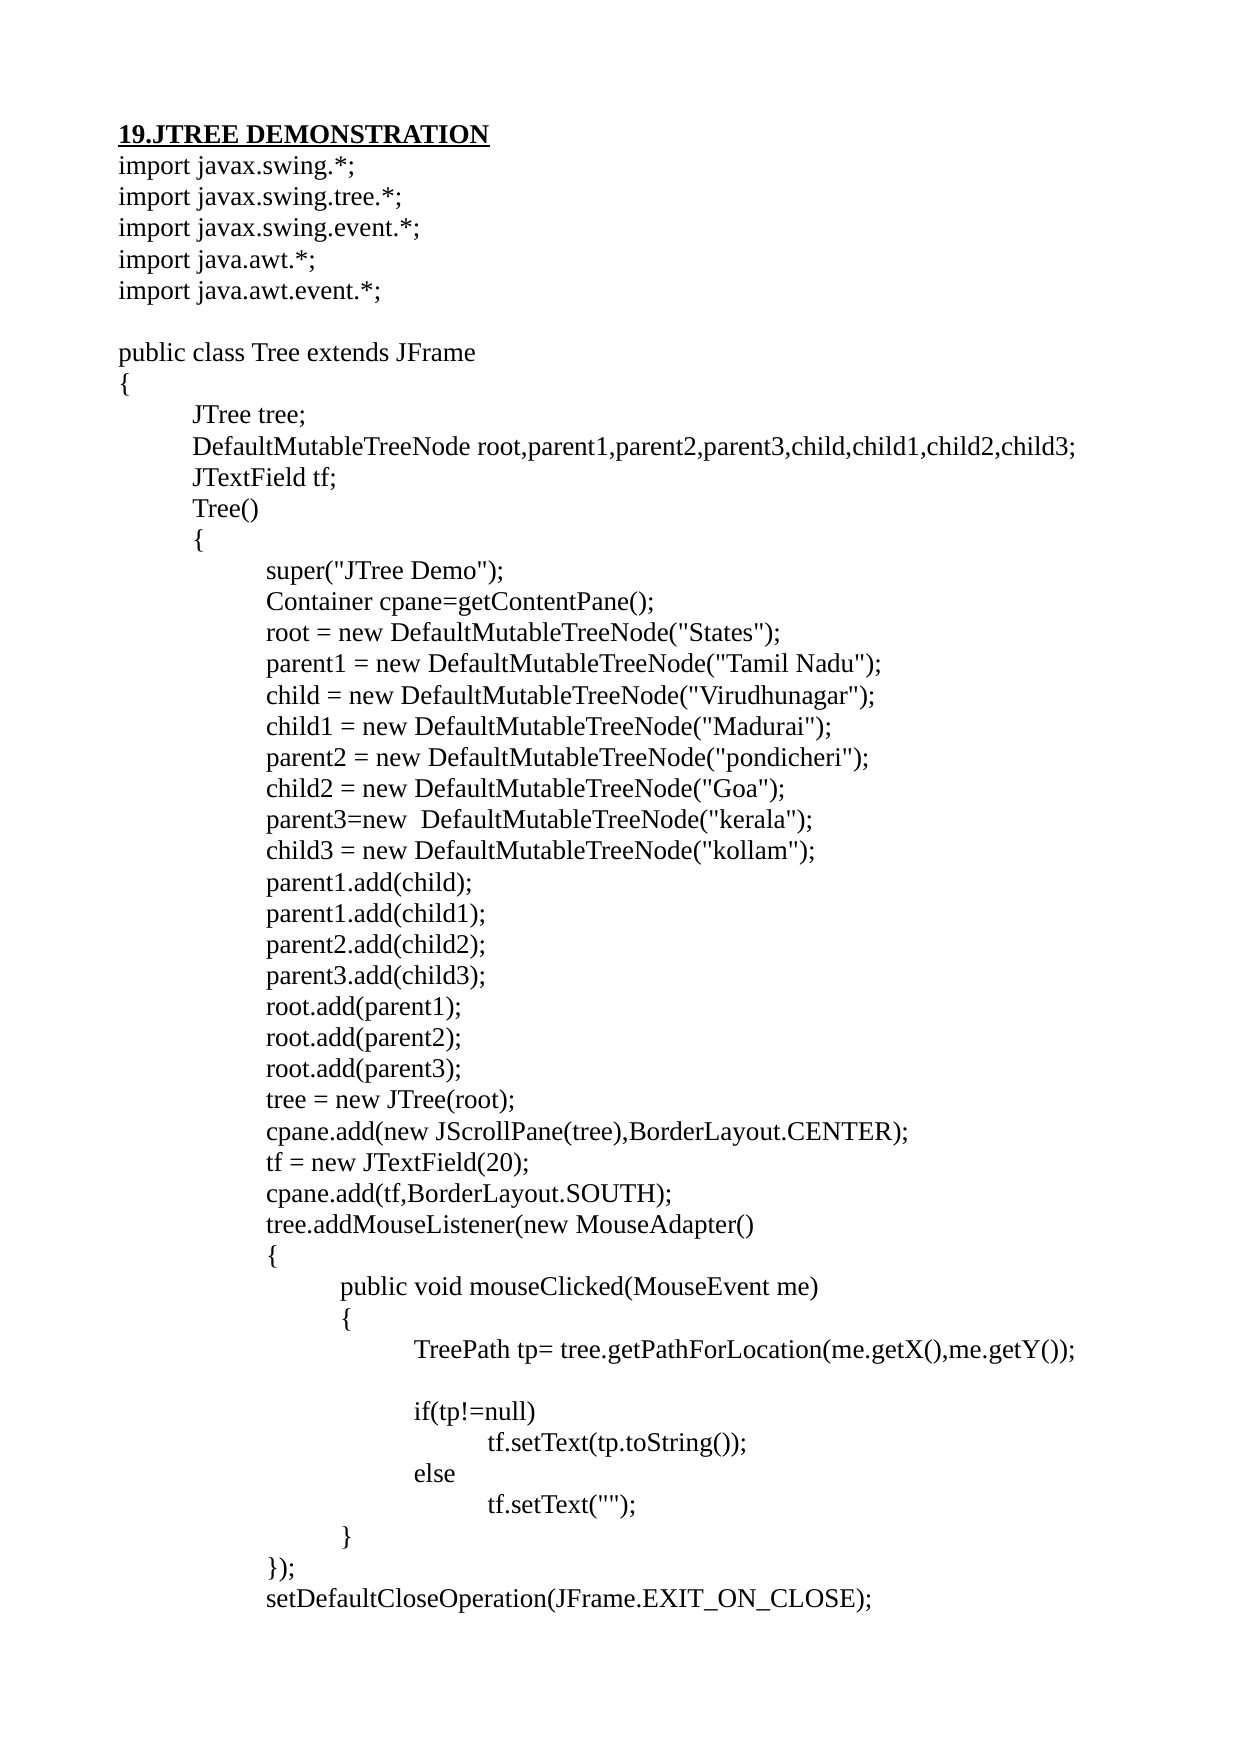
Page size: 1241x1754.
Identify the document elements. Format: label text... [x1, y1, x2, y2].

text root.add(parent2); [118, 1021, 1122, 1052]
text parent1 = new DefaultMutableTreeNode("Tamil Nadu"); [118, 648, 1122, 679]
text if(tp!=null) [118, 1395, 1122, 1426]
text Tree() [118, 492, 1122, 523]
text Container cpane=getContentPane(); [118, 585, 1122, 616]
text tf.setText(""); [118, 1488, 1122, 1520]
text tree = new JTree(root); [118, 1084, 1122, 1115]
text child3 = new DefaultMutableTreeNode("kollam"); [118, 834, 1122, 866]
text JTree tree; [118, 398, 1122, 429]
text parent1.add(child1); [118, 897, 1122, 928]
text }); [118, 1551, 1122, 1582]
text { [118, 367, 1122, 398]
text { [118, 1302, 1122, 1333]
text child = new DefaultMutableTreeNode("Virudhunagar"); [118, 679, 1122, 710]
text setDefaultCloseOperation(JFrame.EXIT_ON_CLOSE); [118, 1582, 1122, 1613]
text else [118, 1457, 1122, 1488]
text JTextField tf; [118, 461, 1122, 492]
text tree.addMouseListener(new MouseAdapter() [118, 1208, 1122, 1239]
text DefaultMutableTreeNode root,parent1,parent2,parent3,child,child1,child2,child3; [118, 429, 1122, 461]
text cpane.add(tf,BorderLayout.SOUTH); [118, 1177, 1122, 1208]
text public void mouseClicked(MouseEvent me) [118, 1271, 1122, 1302]
text parent3.add(child3); [118, 959, 1122, 990]
text root.add(parent3); [118, 1052, 1122, 1084]
text { [118, 1239, 1122, 1271]
text parent1.add(child); [118, 866, 1122, 897]
text child1 = new DefaultMutableTreeNode("Madurai"); [118, 710, 1122, 741]
text 19.JTREE DEMONSTRATION [118, 118, 1122, 149]
text import javax.swing.*; [118, 149, 1122, 180]
text super("JTree Demo"); [118, 554, 1122, 585]
text TreePath tp= tree.getPathForLocation(me.getX(),me.getY()); [118, 1333, 1122, 1364]
text { [118, 523, 1122, 554]
text import javax.swing.tree.*; [118, 180, 1122, 212]
text } [118, 1520, 1122, 1551]
text public class Tree extends JFrame [118, 336, 1122, 367]
text parent2 = new DefaultMutableTreeNode("pondicheri"); [118, 741, 1122, 772]
text tf = new JTextField(20); [118, 1146, 1122, 1177]
text import java.awt.event.*; [118, 274, 1122, 305]
text parent3=new DefaultMutableTreeNode("kerala"); [118, 803, 1122, 834]
text cpane.add(new JScrollPane(tree),BorderLayout.CENTER); [118, 1115, 1122, 1146]
text root = new DefaultMutableTreeNode("States"); [118, 616, 1122, 648]
text child2 = new DefaultMutableTreeNode("Goa"); [118, 772, 1122, 803]
text tf.setText(tp.toString()); [118, 1426, 1122, 1457]
text import javax.swing.event.*; [118, 212, 1122, 243]
text parent2.add(child2); [118, 928, 1122, 959]
text root.add(parent1); [118, 990, 1122, 1021]
text import java.awt.*; [118, 243, 1122, 274]
